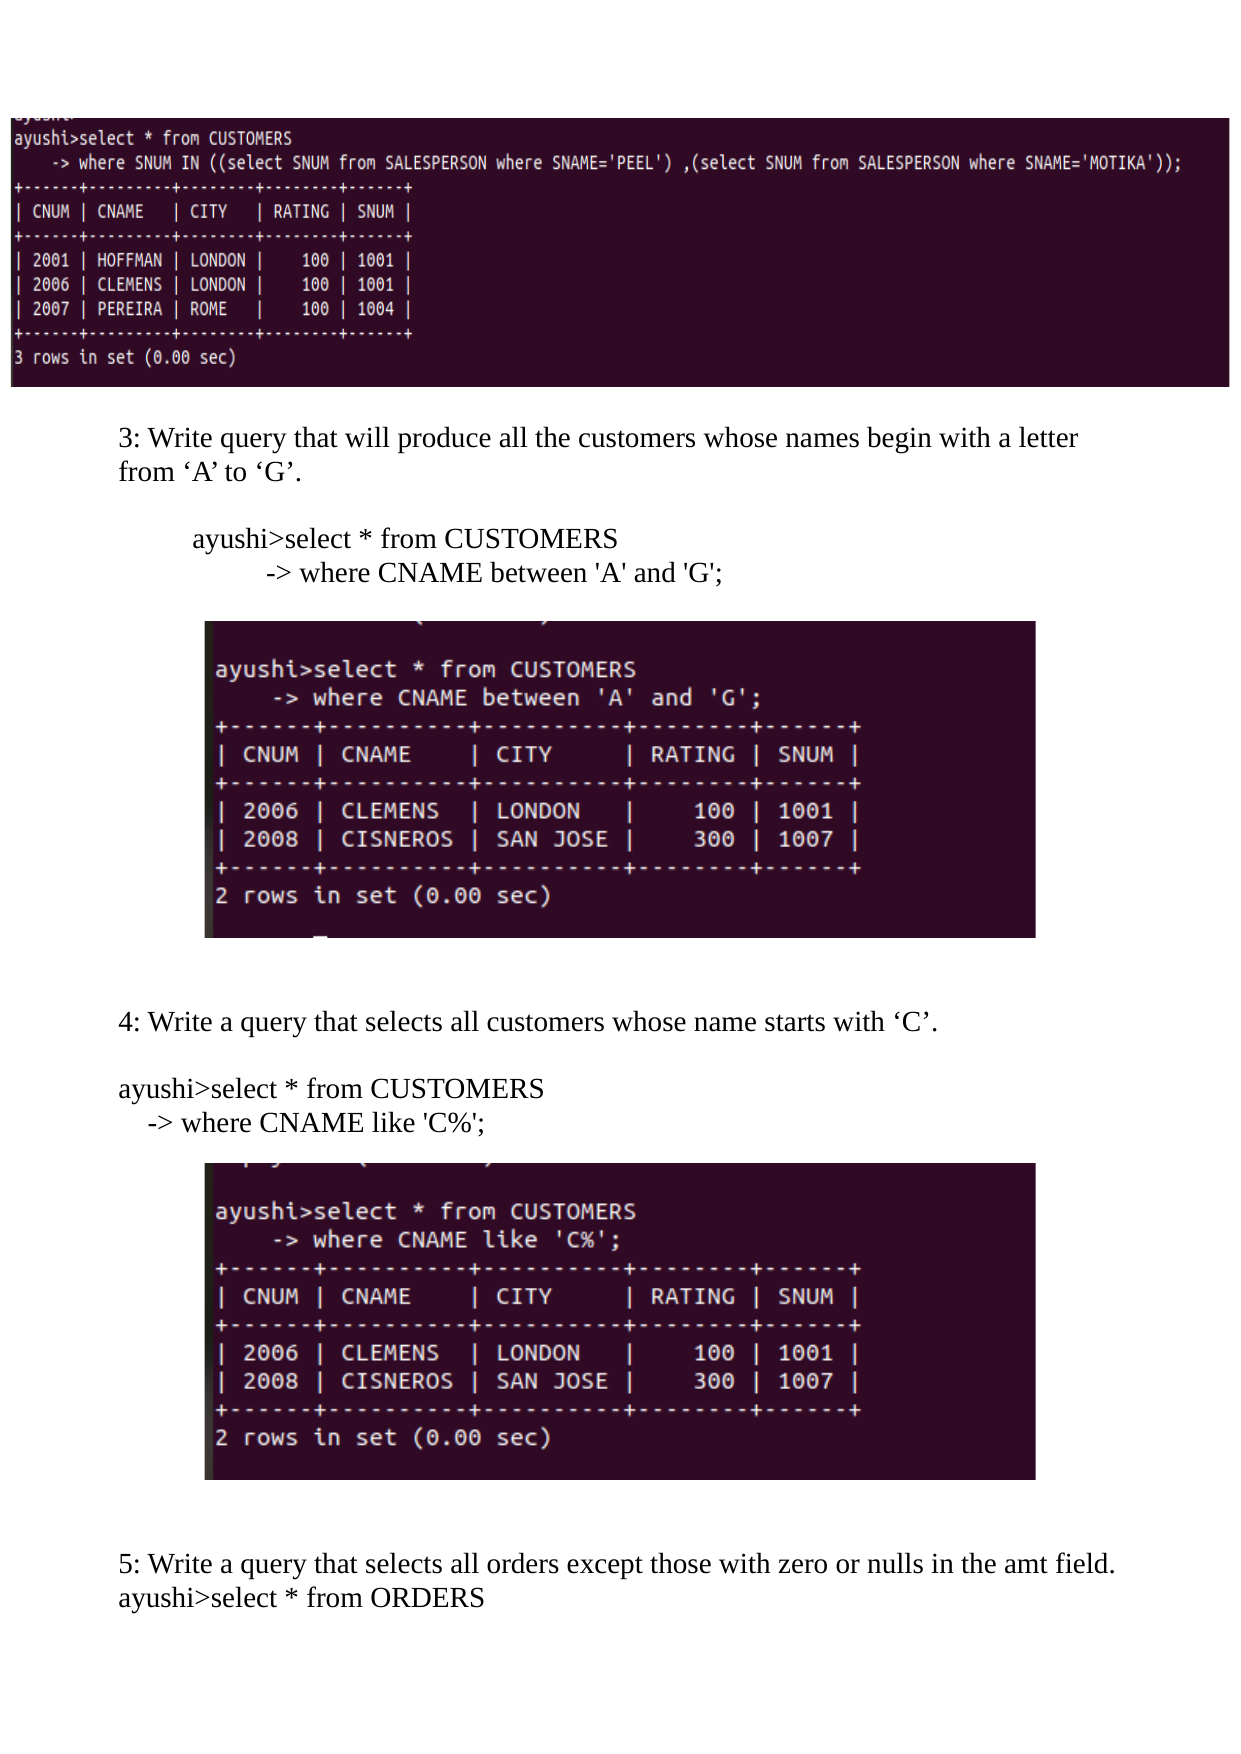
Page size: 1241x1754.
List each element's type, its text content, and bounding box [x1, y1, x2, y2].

picture [204, 1163, 1036, 1480]
text 3: Write query that will produce all the customers whose names begin with a letter from ‘A’ to ‘G’. [118, 421, 1122, 488]
text -> where CNAME between 'A' and 'G'; [118, 555, 1122, 588]
text 5: Write a query that selects all orders except those with zero or nulls in the amt field. [118, 1546, 1122, 1580]
text ayushi>select * from ORDERS [118, 1580, 1122, 1613]
text ayushi>select * from CUSTOMERS [118, 521, 1122, 555]
text 4: Write a query that selects all customers whose name starts with ‘C’. [118, 1004, 1122, 1038]
text ayushi>select * from CUSTOMERS [118, 1072, 1122, 1105]
picture [10, 118, 1230, 387]
text -> where CNAME like 'C%'; [118, 1105, 1122, 1139]
picture [204, 621, 1036, 938]
